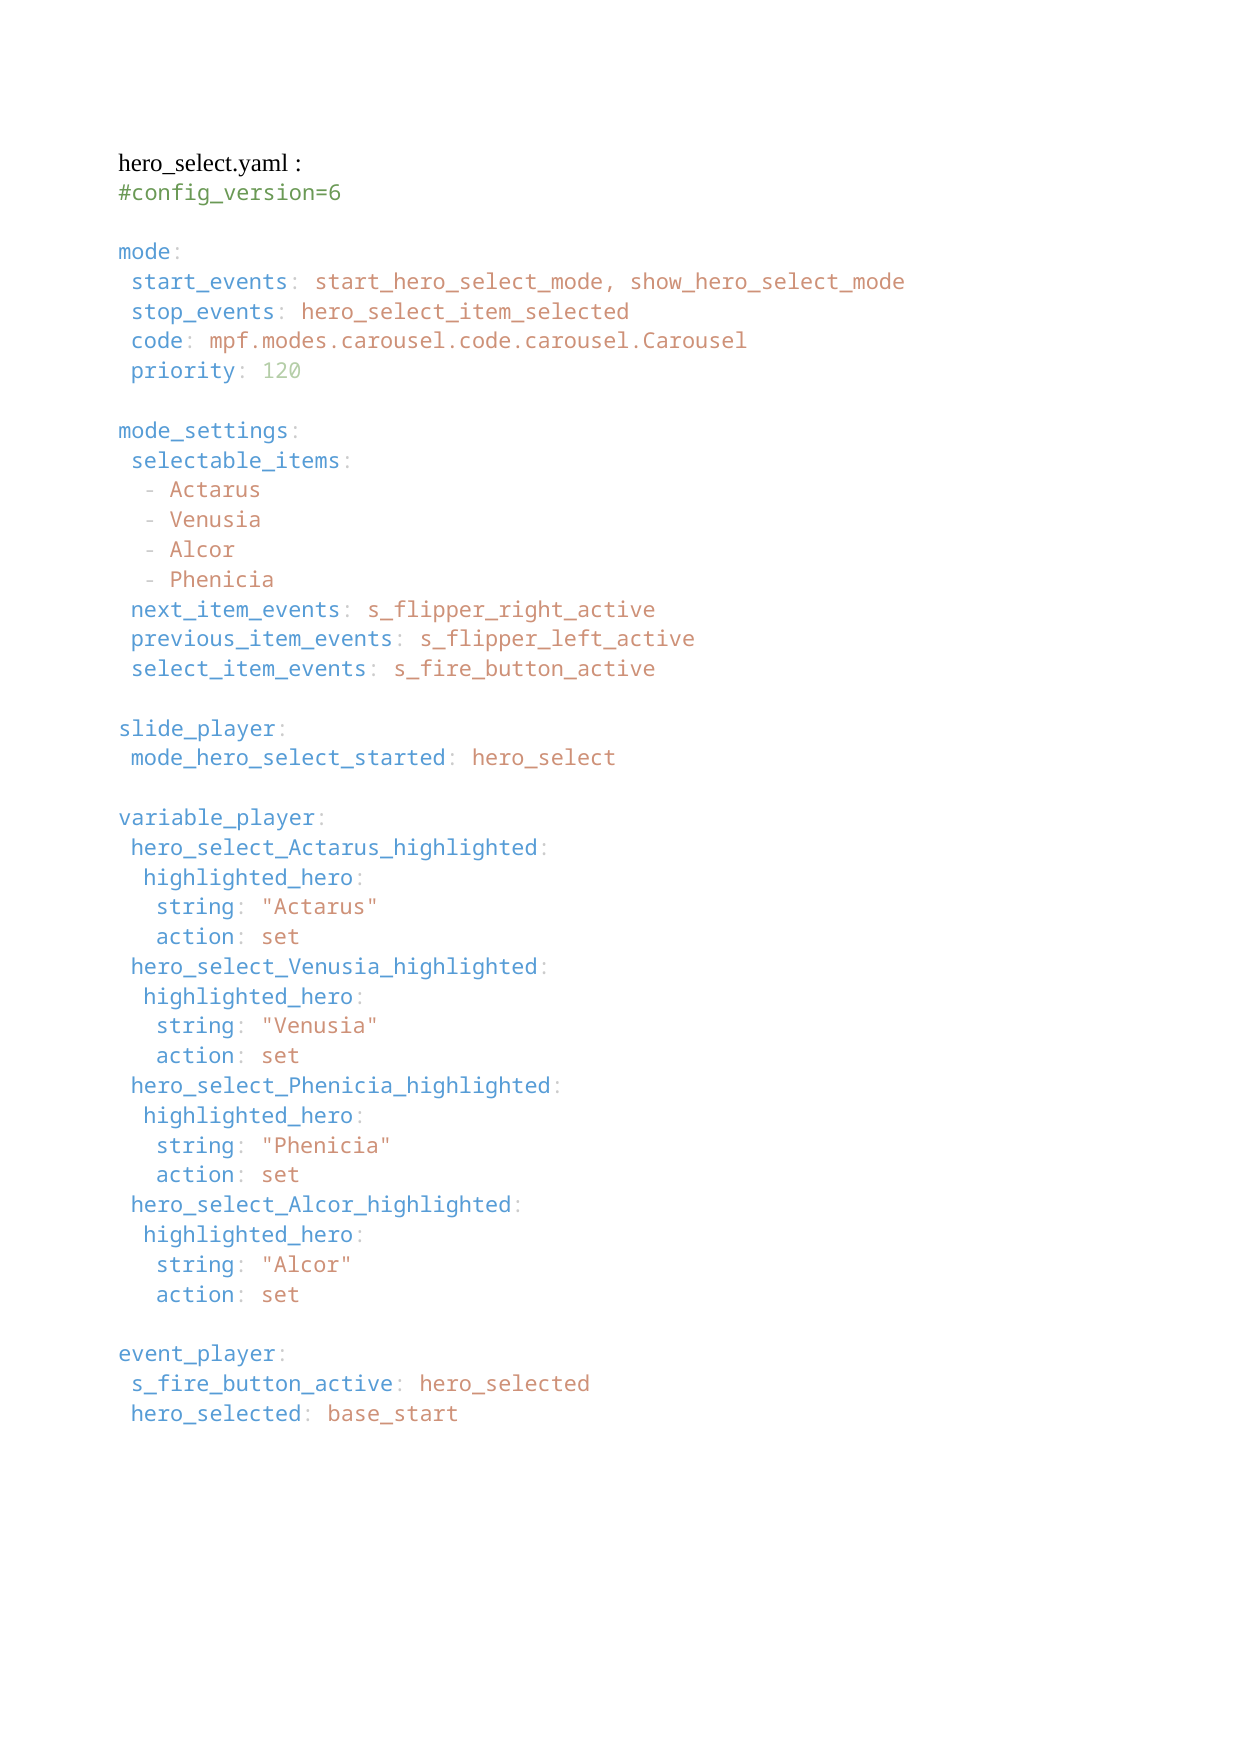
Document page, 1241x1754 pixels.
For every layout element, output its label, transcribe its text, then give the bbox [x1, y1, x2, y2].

text start_events: start_hero_select_mode, show_hero_select_mode [118, 266, 1122, 296]
text stop_events: hero_select_item_selected [118, 296, 1122, 326]
text mode: [118, 236, 1122, 266]
text s_fire_button_active: hero_selected [118, 1368, 1122, 1398]
text - Actarus [118, 474, 1122, 504]
text highlighted_hero: [118, 1100, 1122, 1129]
text mode_settings: [118, 415, 1122, 444]
text hero_select_Alcor_highlighted: [118, 1189, 1122, 1219]
text variable_player: [118, 802, 1122, 832]
text string: "Phenicia" [118, 1129, 1122, 1159]
text action: set [118, 1159, 1122, 1189]
text hero_select_Venusia_highlighted: [118, 951, 1122, 981]
text event_player: [118, 1338, 1122, 1368]
text - Phenicia [118, 564, 1122, 593]
text highlighted_hero: [118, 981, 1122, 1010]
text - Venusia [118, 504, 1122, 534]
text code: mpf.modes.carousel.code.carousel.Carousel [118, 326, 1122, 355]
text highlighted_hero: [118, 1219, 1122, 1249]
text hero_select.yaml : [118, 148, 1122, 177]
text #config_version=6 [118, 177, 1122, 206]
text action: set [118, 1040, 1122, 1070]
text next_item_events: s_flipper_right_active [118, 593, 1122, 623]
text previous_item_events: s_flipper_left_active [118, 623, 1122, 653]
text hero_selected: base_start [118, 1398, 1122, 1427]
text string: "Alcor" [118, 1249, 1122, 1278]
text hero_select_Phenicia_highlighted: [118, 1070, 1122, 1100]
text highlighted_hero: [118, 861, 1122, 891]
text action: set [118, 1278, 1122, 1308]
text slide_player: [118, 713, 1122, 742]
text selectable_items: [118, 444, 1122, 474]
text mode_hero_select_started: hero_select [118, 742, 1122, 772]
text select_item_events: s_fire_button_active [118, 653, 1122, 683]
text - Alcor [118, 534, 1122, 564]
text hero_select_Actarus_highlighted: [118, 832, 1122, 861]
text string: "Venusia" [118, 1010, 1122, 1040]
text priority: 120 [118, 355, 1122, 385]
text string: "Actarus" [118, 891, 1122, 921]
text action: set [118, 921, 1122, 951]
